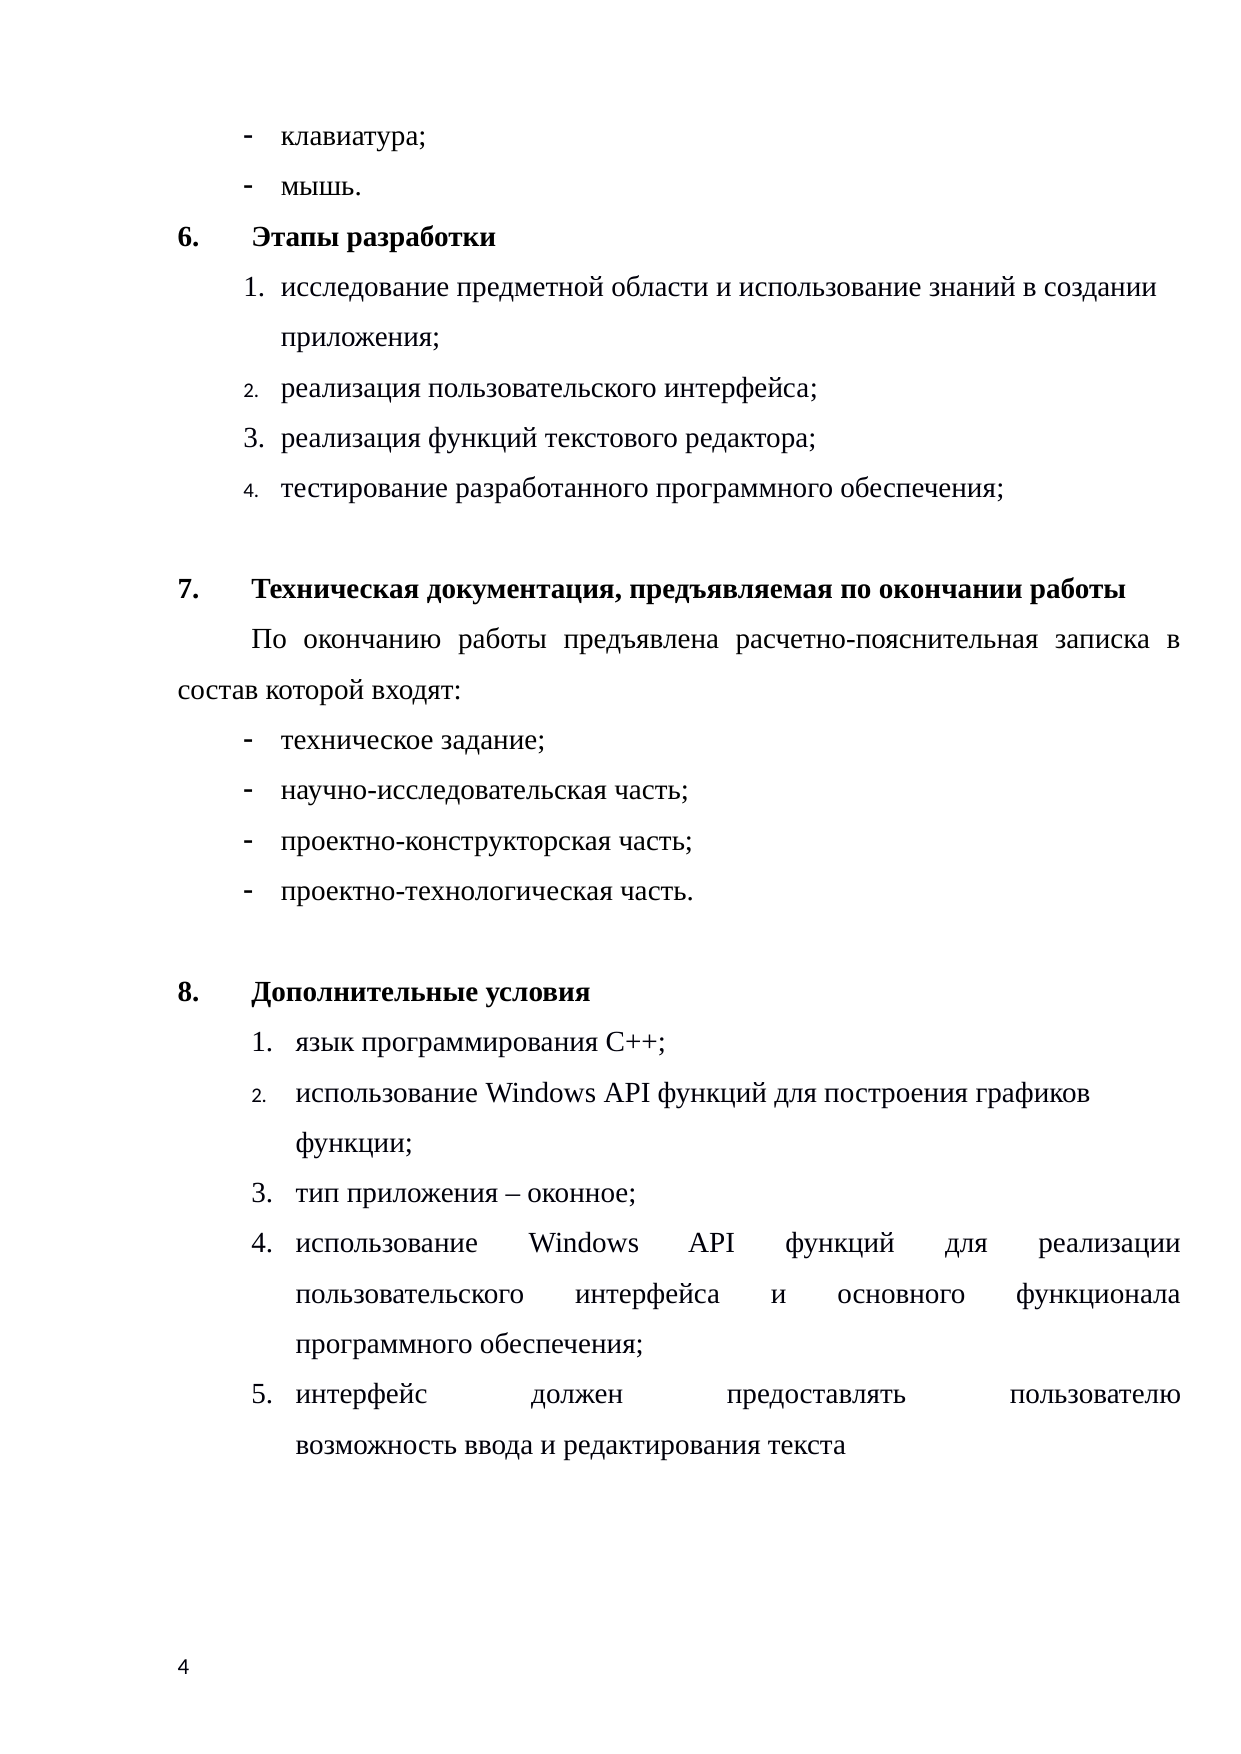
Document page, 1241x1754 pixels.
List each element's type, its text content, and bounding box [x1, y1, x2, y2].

list проектно-конструкторская часть; [243, 823, 1181, 857]
list тестирование разработанного программного обеспечения; [243, 471, 1181, 504]
list язык программирования С++; [251, 1024, 1181, 1058]
list проектно-технологическая часть. [243, 873, 1181, 907]
list мышь. [243, 168, 1181, 202]
list техническое задание; [243, 722, 1181, 756]
text 6. Этапы разработки [177, 219, 1181, 252]
list реализация функций текстового редактора; [243, 420, 1181, 454]
text 7. Техническая документация, предъявляемая по окончании работы [177, 571, 1181, 605]
list использование Windows API функций для построения графиков функции; [251, 1075, 1181, 1158]
text 8. Дополнительные условия [177, 974, 1181, 1008]
text По окончанию работы предъявлена расчетно-пояснительная записка в состав которой входят: [177, 621, 1181, 705]
list исследование предметной области и использование знаний в создании приложения; [243, 269, 1181, 353]
list использование Windows API функций для реализации пользовательского интерфейса и основного функционала программного обеспечения; [251, 1226, 1181, 1360]
list интерфейс должен предоставлять пользователю возможность ввода и редактирования текста [251, 1377, 1181, 1460]
list научно-исследовательская часть; [243, 772, 1181, 806]
list реализация пользовательского интерфейса; [243, 370, 1181, 403]
list тип приложения – оконное; [251, 1175, 1181, 1209]
list клавиатура; [243, 118, 1181, 152]
